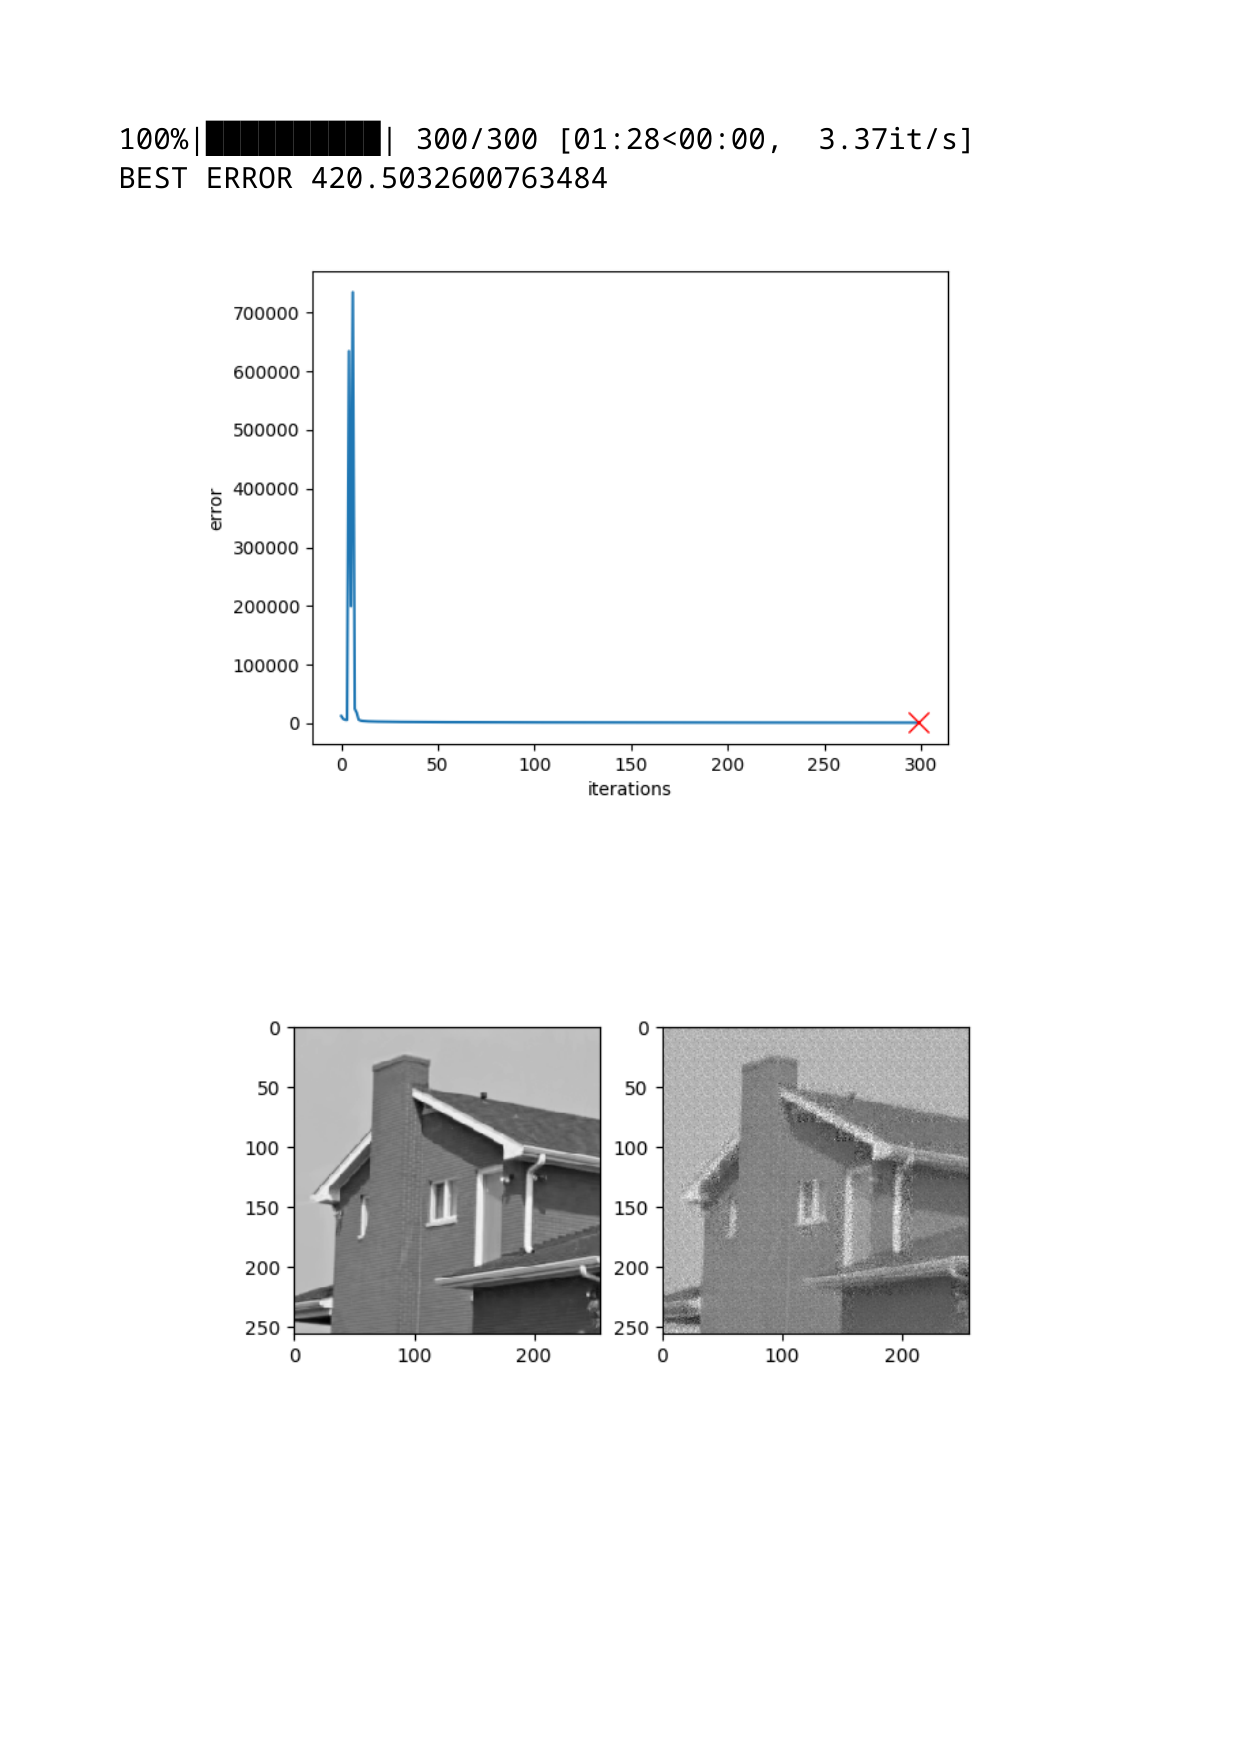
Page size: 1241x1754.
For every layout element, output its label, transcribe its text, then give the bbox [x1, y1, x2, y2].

picture [211, 197, 1030, 812]
text 100%|██████████| 300/300 [01:28<00:00, 3.37it/s] [118, 118, 1122, 158]
picture [185, 851, 1055, 1504]
text BEST ERROR 420.5032600763484 [118, 158, 1122, 197]
